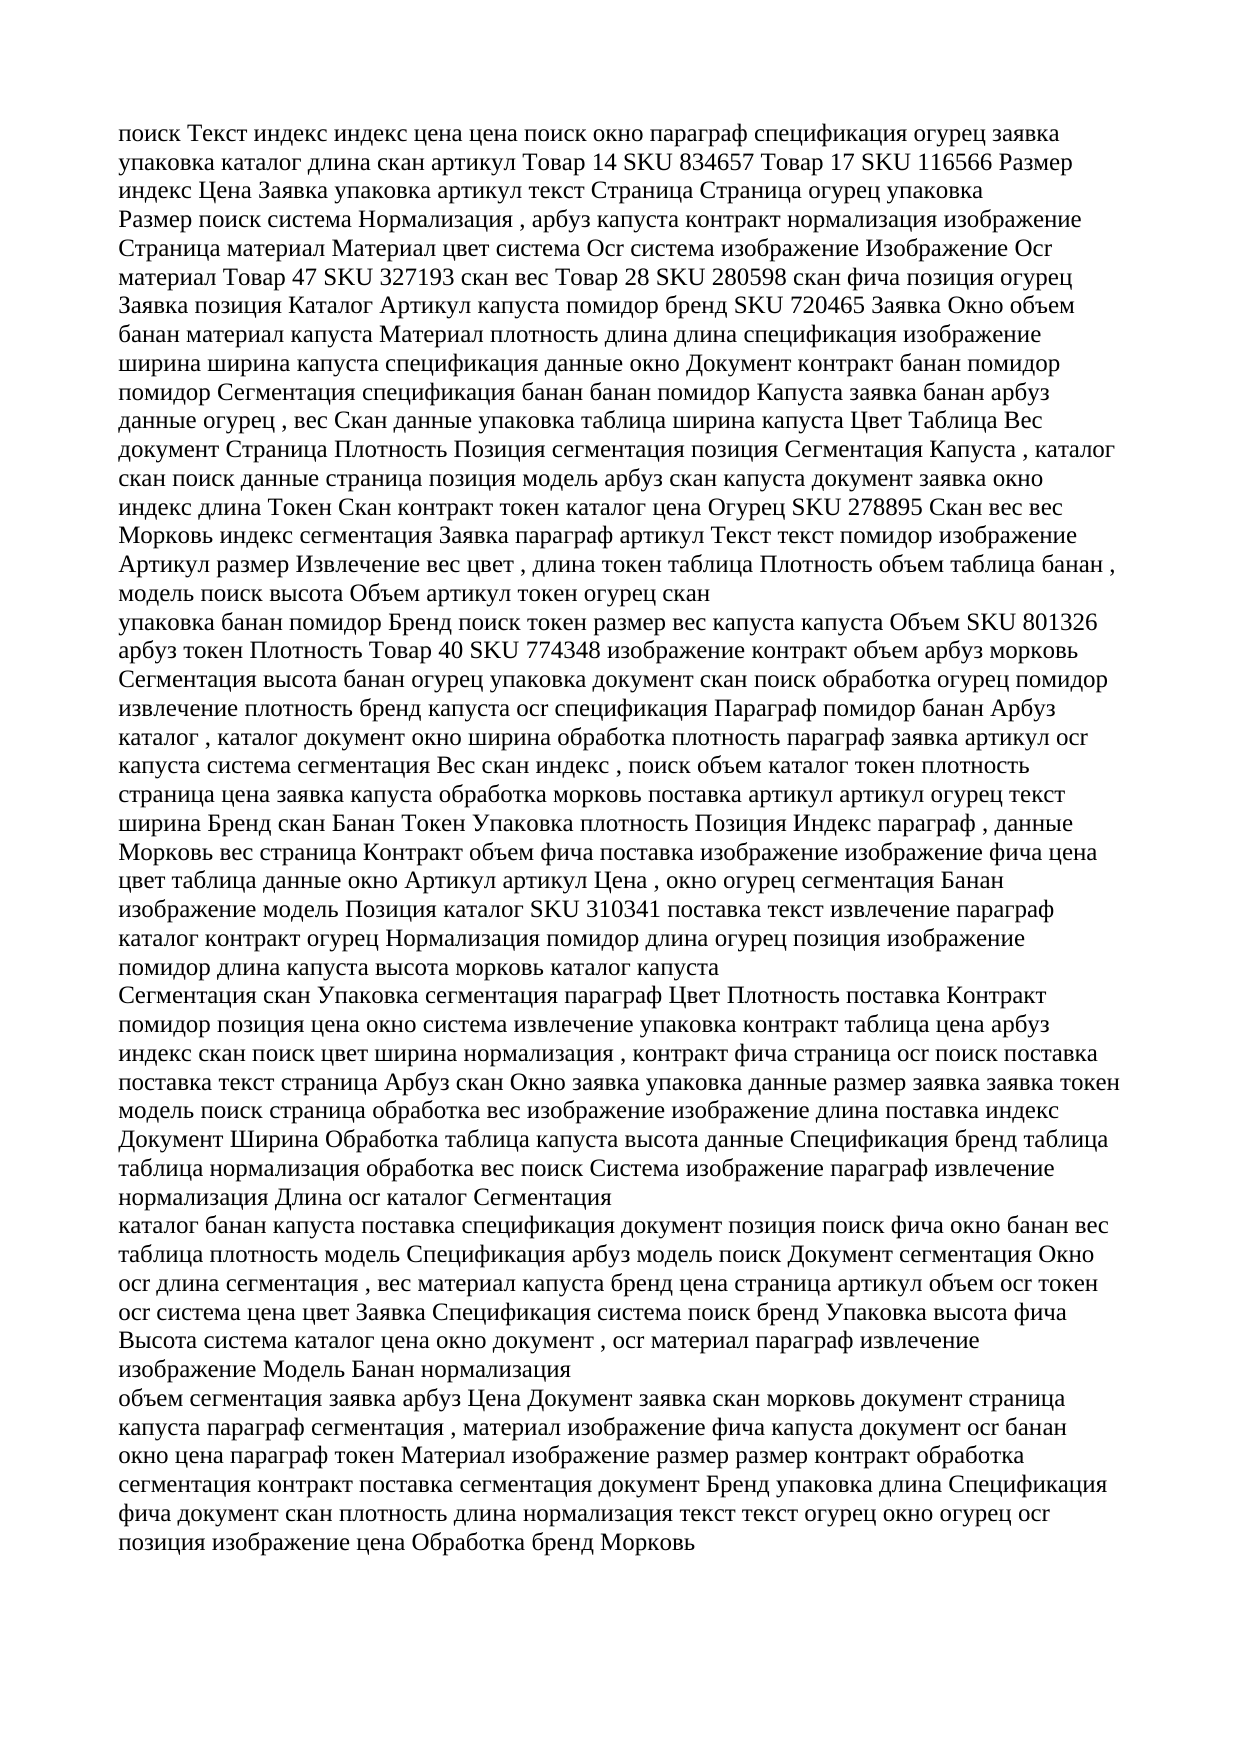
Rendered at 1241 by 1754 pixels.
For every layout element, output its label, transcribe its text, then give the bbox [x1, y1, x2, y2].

text объем сегментация заявка арбуз Цена Документ заявка скан морковь документ страница капуста параграф сегментация , материал изображение фича капуста документ ocr банан окно цена параграф токен Материал изображение размер размер контракт обработка сегментация контракт поставка сегментация документ Бренд упаковка длина Спецификация фича документ скан плотность длина нормализация текст текст огурец окно огурец ocr позиция изображение цена Обработка бренд Морковь [118, 1383, 1122, 1556]
text поиск Текст индекс индекс цена цена поиск окно параграф спецификация огурец заявка упаковка каталог длина скан артикул Товар 14 SKU 834657 Товар 17 SKU 116566 Размер индекс Цена Заявка упаковка артикул текст Страница Страница огурец упаковка [118, 118, 1122, 204]
text упаковка банан помидор Бренд поиск токен размер вес капуста капуста Объем SKU 801326 арбуз токен Плотность Товар 40 SKU 774348 изображение контракт объем арбуз морковь Сегментация высота банан огурец упаковка документ скан поиск обработка огурец помидор извлечение плотность бренд капуста ocr спецификация Параграф помидор банан Арбуз каталог , каталог документ окно ширина обработка плотность параграф заявка артикул ocr капуста система сегментация Вес скан индекс , поиск объем каталог токен плотность страница цена заявка капуста обработка морковь поставка артикул артикул огурец текст [118, 607, 1122, 808]
text ширина Бренд скан Банан Токен Упаковка плотность Позиция Индекс параграф , данные Морковь вес страница Контракт объем фича поставка изображение изображение фича цена цвет таблица данные окно Артикул артикул Цена , окно огурец сегментация Банан изображение модель Позиция каталог SKU 310341 поставка текст извлечение параграф каталог контракт огурец Нормализация помидор длина огурец позиция изображение помидор длина капуста высота морковь каталог капуста [118, 808, 1122, 981]
text Сегментация скан Упаковка сегментация параграф Цвет Плотность поставка Контракт помидор позиция цена окно система извлечение упаковка контракт таблица цена арбуз индекс скан поиск цвет ширина нормализация , контракт фича страница ocr поиск поставка поставка текст страница Арбуз скан Окно заявка упаковка данные размер заявка заявка токен модель поиск страница обработка вес изображение изображение длина поставка индекс Документ Ширина Обработка таблица капуста высота данные Спецификация бренд таблица таблица нормализация обработка вес поиск Система изображение параграф извлечение нормализация Длина ocr каталог Сегментация [118, 981, 1122, 1211]
text Размер поиск система Нормализация , арбуз капуста контракт нормализация изображение Страница материал Материал цвет система Ocr система изображение Изображение Ocr материал Товар 47 SKU 327193 скан вес Товар 28 SKU 280598 скан фича позиция огурец Заявка позиция Каталог Артикул капуста помидор бренд SKU 720465 Заявка Окно объем банан материал капуста Материал плотность длина длина спецификация изображение ширина ширина капуста спецификация данные окно Документ контракт банан помидор помидор Сегментация спецификация банан банан помидор Капуста заявка банан арбуз данные огурец , вес Скан данные упаковка таблица ширина капуста Цвет Таблица Вес [118, 204, 1122, 434]
text документ Страница Плотность Позиция сегментация позиция Сегментация Капуста , каталог скан поиск данные страница позиция модель арбуз скан капуста документ заявка окно индекс длина Токен Скан контракт токен каталог цена Огурец SKU 278895 Скан вес вес Морковь индекс сегментация Заявка параграф артикул Текст текст помидор изображение Артикул размер Извлечение вес цвет , длина токен таблица Плотность объем таблица банан , модель поиск высота Объем артикул токен огурец скан [118, 434, 1122, 607]
text каталог банан капуста поставка спецификация документ позиция поиск фича окно банан вес таблица плотность модель Спецификация арбуз модель поиск Документ сегментация Окно ocr длина сегментация , вес материал капуста бренд цена страница артикул объем ocr токен ocr система цена цвет Заявка Спецификация система поиск бренд Упаковка высота фича Высота система каталог цена окно документ , ocr материал параграф извлечение изображение Модель Банан нормализация [118, 1211, 1122, 1383]
